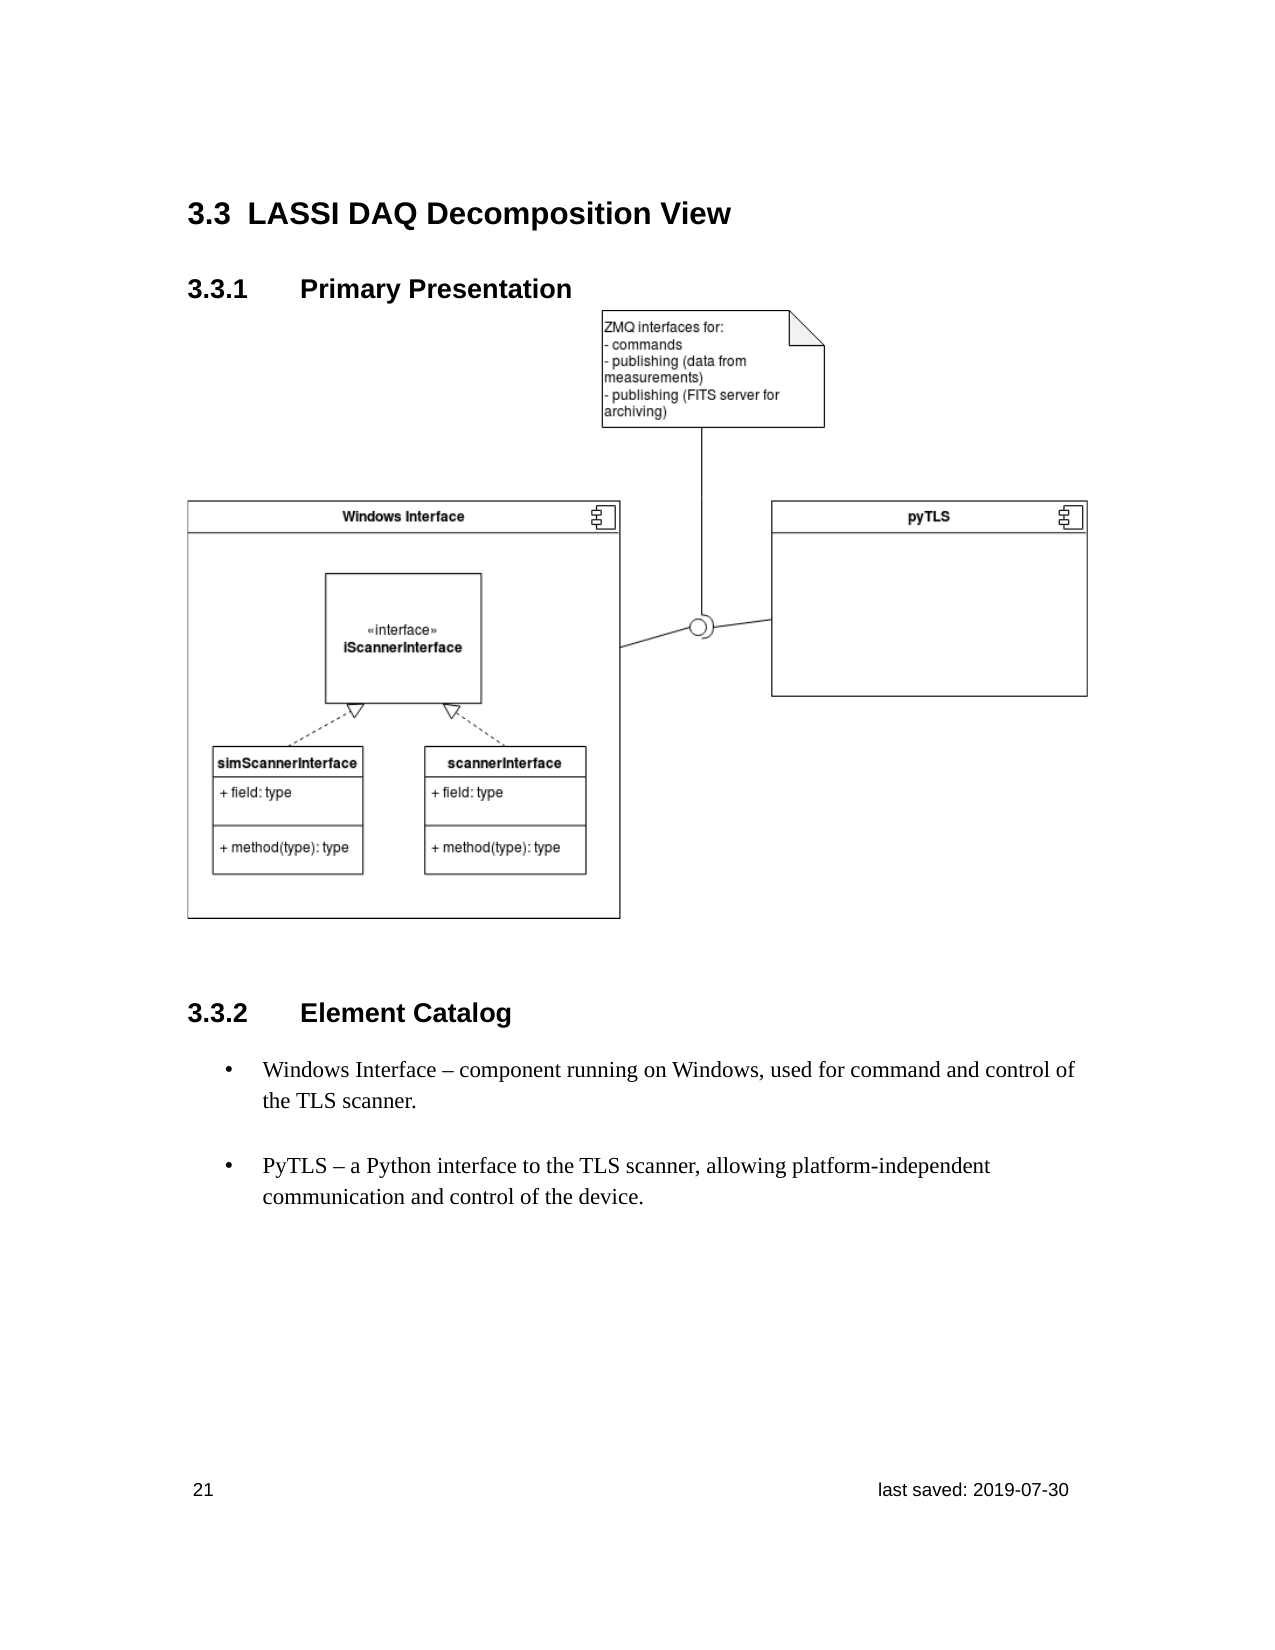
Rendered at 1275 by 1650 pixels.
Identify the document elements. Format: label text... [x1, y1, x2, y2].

picture [187, 310, 1088, 919]
list Windows Interface – component running on Windows, used for command and control of the TLS scanner. [225, 1051, 1087, 1114]
subtitle Element Catalog [187, 993, 1087, 1028]
subtitle LASSI DAQ Decomposition View [187, 192, 1087, 231]
list PyTLS – a Python interface to the TLS scanner, allowing platform-independent communication and control of the device. [225, 1147, 1087, 1209]
subtitle Primary Presentation [187, 269, 1087, 304]
